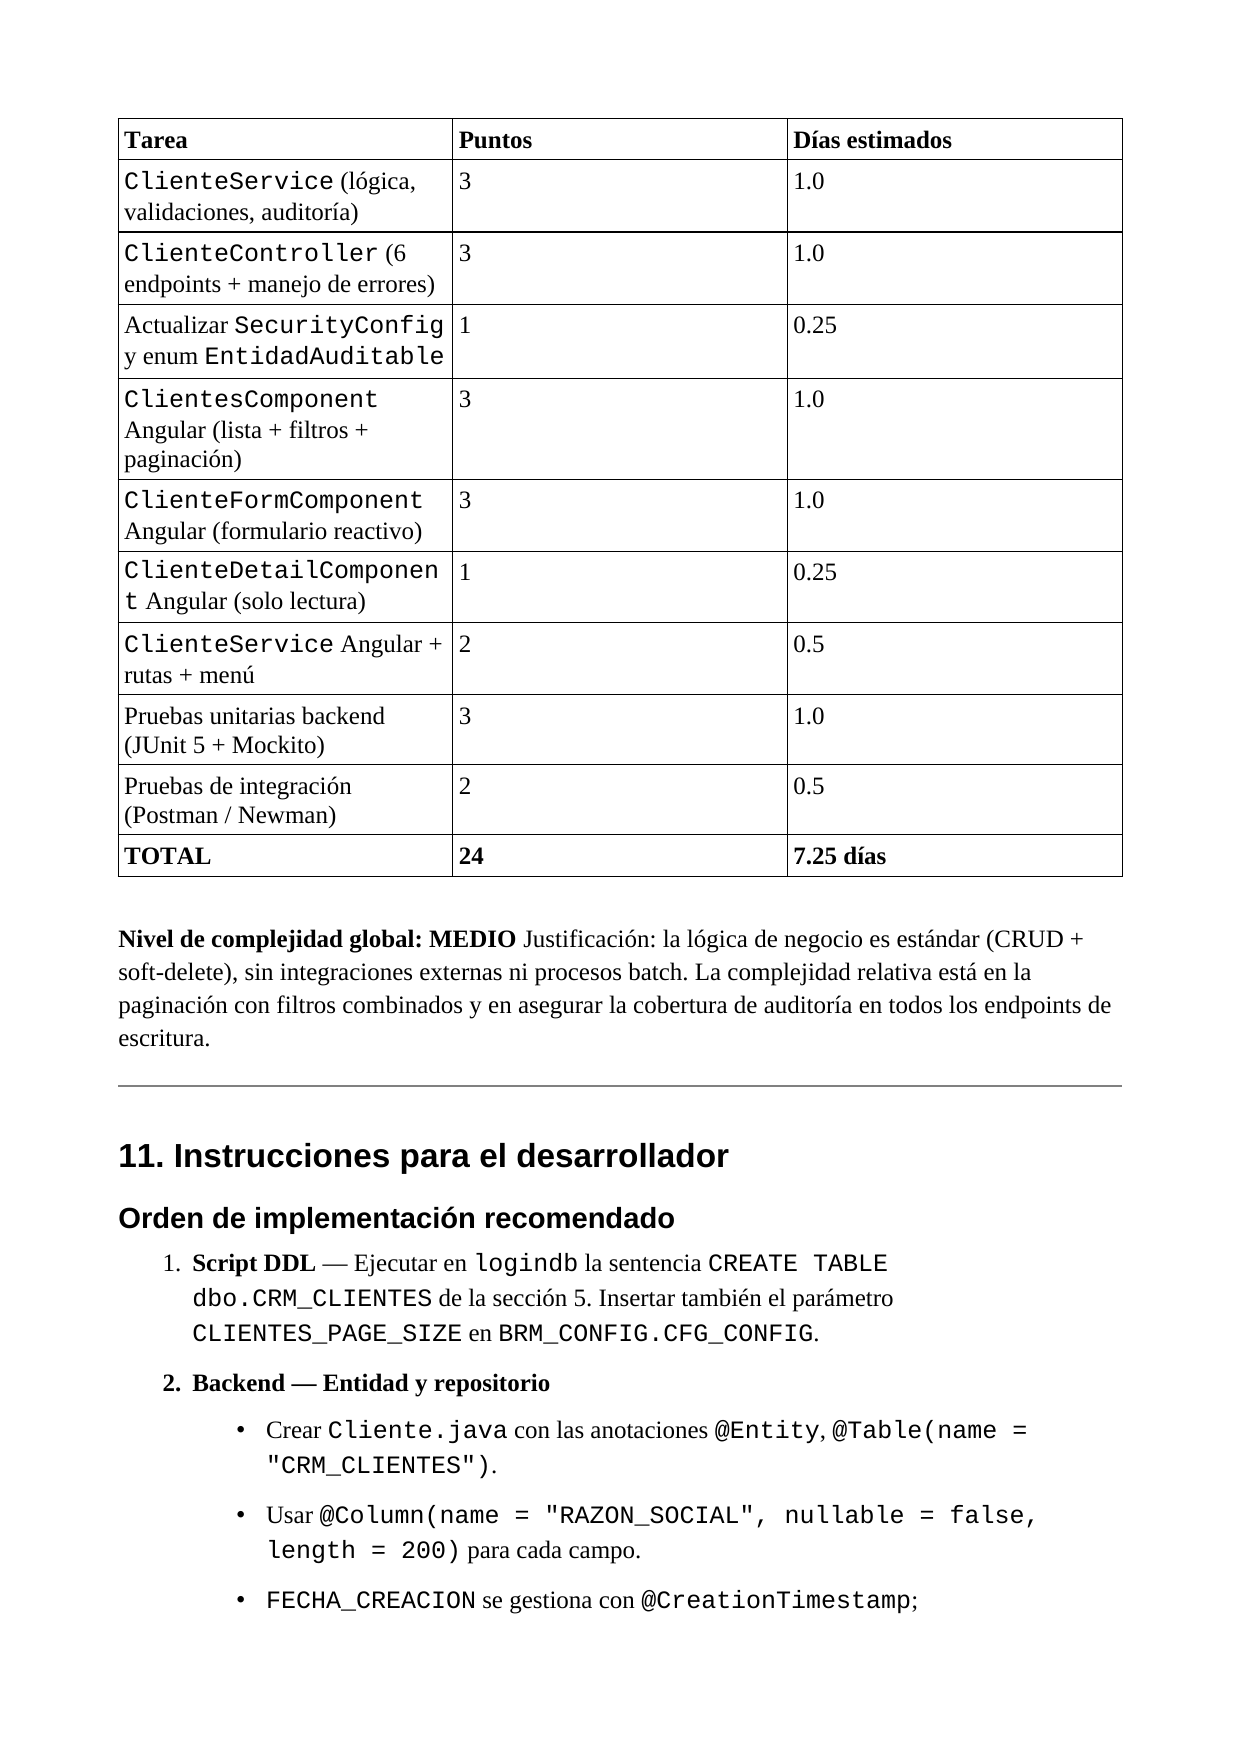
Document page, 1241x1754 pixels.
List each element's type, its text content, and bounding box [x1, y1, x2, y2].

list Backend — Entidad y repositorio [162, 1368, 1122, 1397]
subtitle Orden de implementación recomendado [118, 1202, 1122, 1235]
table_cell 2 [453, 623, 787, 694]
table_cell 0.5 [788, 623, 1122, 694]
list Script DDL — Ejecutar en logindb la sentencia CREATE TABLE dbo.CRM_CLIENTES de la sección 5. Insertar también el parámetro CLIENTES_PAGE_SIZE en BRM_CONFIG.CFG_CONFIG. [162, 1248, 1122, 1349]
table_cell 0.25 [788, 552, 1122, 622]
table_header Días estimados [788, 119, 1122, 159]
list Crear Cliente.java con las anotaciones @Entity, @Table(name = "CRM_CLIENTES"). [236, 1415, 1122, 1481]
table_cell TOTAL [119, 835, 452, 876]
table_cell 3 [453, 233, 787, 303]
table_header Puntos [453, 119, 787, 159]
table_cell ClienteService (lógica, validaciones, auditoría) [119, 160, 452, 231]
table_cell 24 [453, 835, 787, 876]
table_cell Pruebas de integración (Postman / Newman) [119, 765, 452, 834]
table_cell 1.0 [788, 160, 1122, 231]
table_cell 0.25 [788, 305, 1122, 378]
table_cell 0.5 [788, 765, 1122, 834]
list Usar @Column(name = "RAZON_SOCIAL", nullable = false, length = 200) para cada campo. [236, 1501, 1122, 1566]
table_cell 1.0 [788, 480, 1122, 551]
table_cell ClienteController (6 endpoints + manejo de errores) [119, 233, 452, 303]
subtitle 11. Instrucciones para el desarrollador [118, 1136, 1122, 1174]
table_cell ClienteDetailComponent Angular (solo lectura) [119, 552, 452, 622]
table_cell 3 [453, 695, 787, 764]
table_cell 1.0 [788, 695, 1122, 764]
table_header Tarea [119, 119, 452, 159]
table_cell 1 [453, 552, 787, 622]
table_cell Pruebas unitarias backend (JUnit 5 + Mockito) [119, 695, 452, 764]
table_cell 1 [453, 305, 787, 378]
list FECHA_CREACION se gestiona con @CreationTimestamp; [236, 1586, 1122, 1616]
table_cell 2 [453, 765, 787, 834]
table_cell 1.0 [788, 233, 1122, 303]
table_cell 1.0 [788, 379, 1122, 478]
table_cell ClienteService Angular + rutas + menú [119, 623, 452, 694]
table_cell ClientesComponent Angular (lista + filtros + paginación) [119, 379, 452, 478]
table_cell ClienteFormComponent Angular (formulario reactivo) [119, 480, 452, 551]
table_cell 3 [453, 379, 787, 478]
table_cell Actualizar SecurityConfig y enum EntidadAuditable [119, 305, 452, 378]
table_cell 3 [453, 160, 787, 231]
text Nivel de complejidad global: MEDIO Justificación: la lógica de negocio es estándar (CRUD + soft-delete), sin integraciones externas ni procesos batch. La complejidad relativa está en la paginación con filtros combinados y en asegurar la cobertura de auditoría en todos los endpoints de escritura. [118, 924, 1122, 1052]
table_cell 7.25 días [788, 835, 1122, 876]
table_cell 3 [453, 480, 787, 551]
